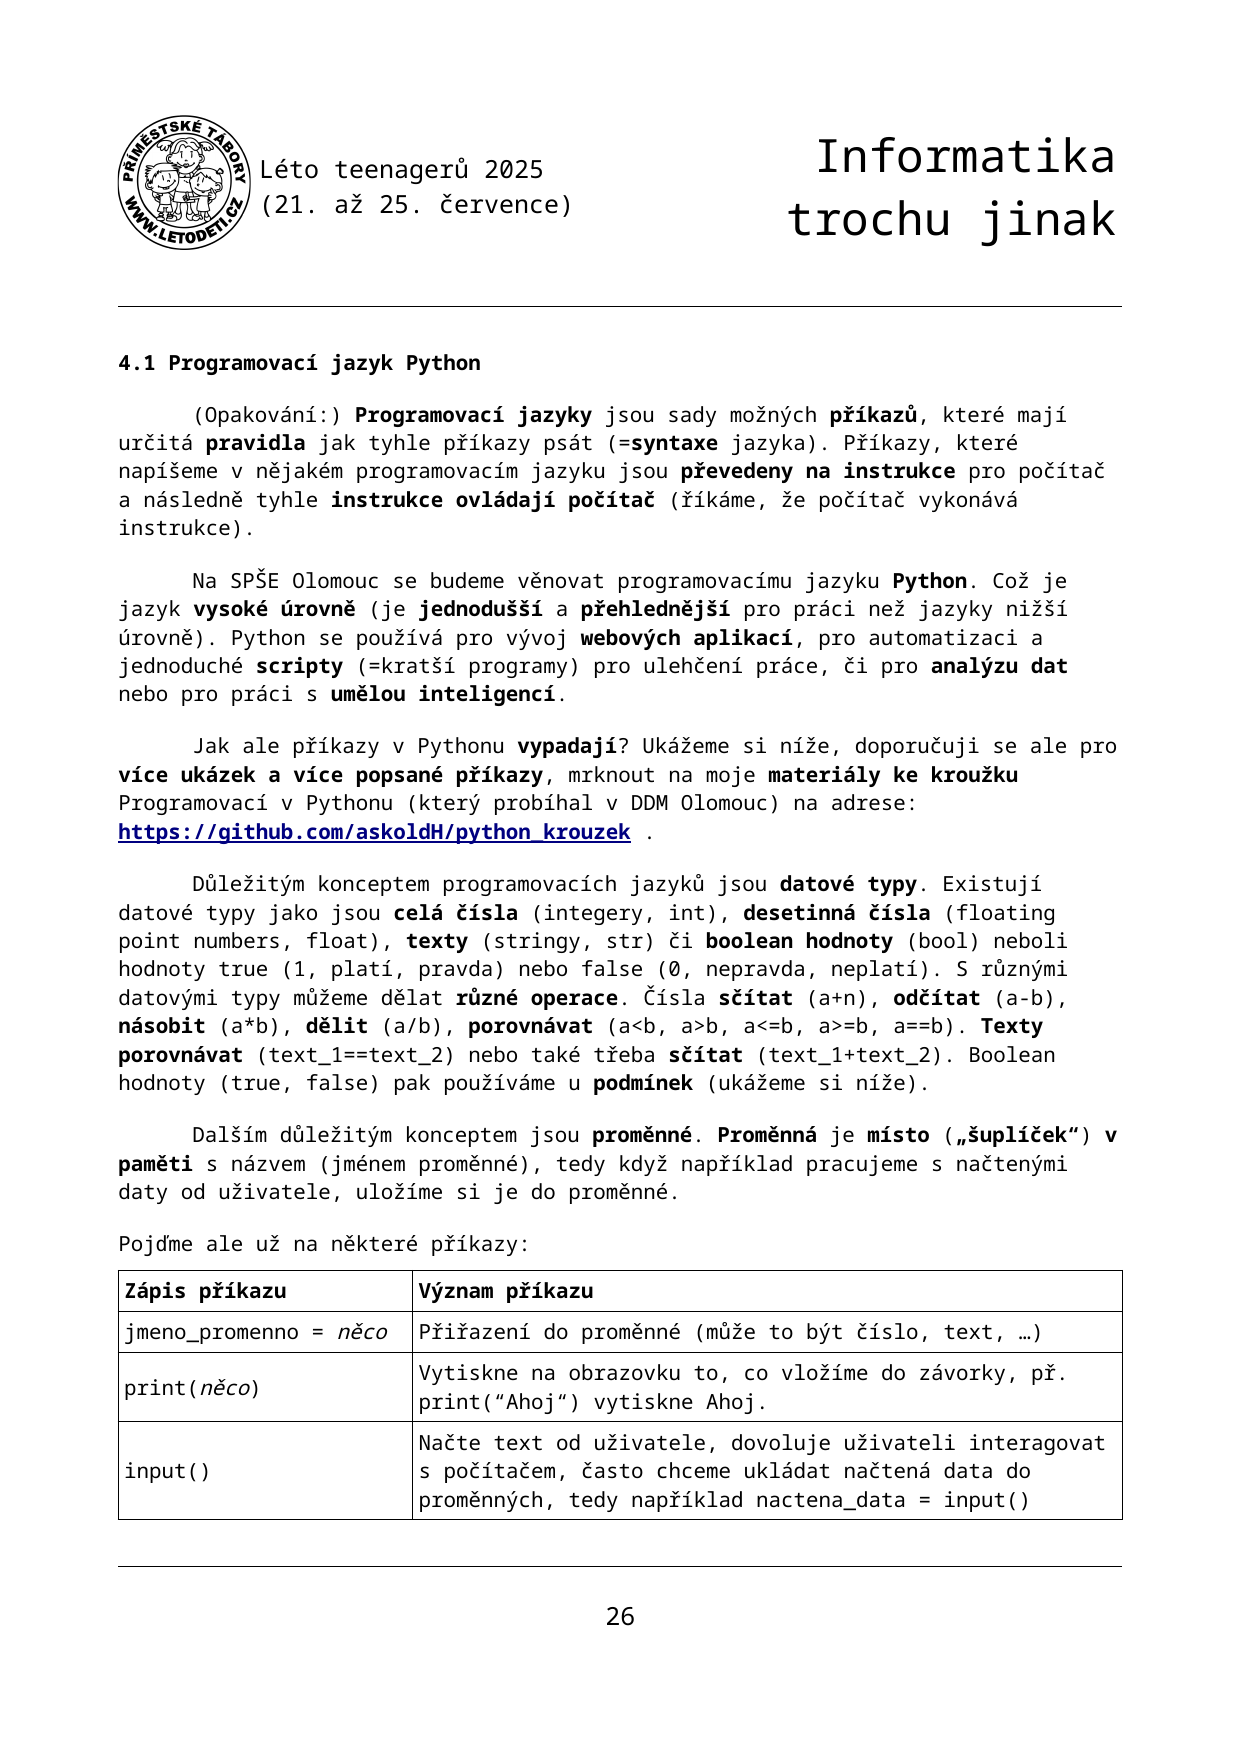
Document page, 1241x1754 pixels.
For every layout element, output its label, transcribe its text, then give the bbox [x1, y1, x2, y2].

text Na SPŠE Olomouc se budeme věnovat programovacímu jazyku Python. Což je jazyk vysoké úrovně (je jednodušší a přehlednější pro práci než jazyky nižší úrovně). Python se používá pro vývoj webových aplikací, pro automatizaci a jednoduché scripty (=kratší programy) pro ulehčení práce, či pro analýzu dat nebo pro práci s umělou inteligencí. [118, 566, 1122, 708]
picture [117, 114, 251, 250]
text Dalším důležitým konceptem jsou proměnné. Proměnná je místo („šuplíček“) v paměti s názvem (jménem proměnné), tedy když například pracujeme s načtenými daty od uživatele, uložíme si je do proměnné. [118, 1120, 1122, 1206]
text (Opakování:) Programovací jazyky jsou sady možných příkazů, které mají určitá pravidla jak tyhle příkazy psát (=syntaxe jazyka). Příkazy, které napíšeme v nějakém programovacím jazyku jsou převedeny na instrukce pro počítač a následně tyhle instrukce ovládají počítač (říkáme, že počítač vykonává instrukce). [118, 400, 1122, 542]
table_cell Přiřazení do proměnné (může to být číslo, text, …) [413, 1312, 1122, 1352]
table_cell Vytiskne na obrazovku to, co vložíme do závorky, př. print(“Ahoj“) vytiskne Ahoj. [413, 1353, 1122, 1421]
table_cell Načte text od uživatele, dovoluje uživateli interagovat s počítačem, často chceme ukládat načtená data do proměnných, tedy například nactena_data = input() [413, 1422, 1122, 1519]
table_header Zápis příkazu [119, 1271, 412, 1311]
table_cell input() [119, 1422, 412, 1519]
text Pojďme ale už na některé příkazy: [118, 1229, 1122, 1258]
text 4.1 Programovací jazyk Python [118, 348, 1122, 376]
text Důležitým konceptem programovacích jazyků jsou datové typy. Existují datové typy jako jsou celá čísla (integery, int), desetinná čísla (floating point numbers, float), texty (stringy, str) či boolean hodnoty (bool) neboli hodnoty true (1, platí, pravda) nebo false (0, nepravda, neplatí). S různými datovými typy můžeme dělat různé operace. Čísla sčítat (a+n), odčítat (a-b), násobit (a*b), dělit (a/b), porovnávat (a<b, a>b, a<=b, a>=b, a==b). Texty porovnávat (text_1==text_2) nebo také třeba sčítat (text_1+text_2). Boolean hodnoty (true, false) pak používáme u podmínek (ukážeme si níže). [118, 869, 1122, 1097]
text Jak ale příkazy v Pythonu vypadají? Ukážeme si níže, doporučuji se ale pro více ukázek a více popsané příkazy, mrknout na moje materiály ke kroužku Programovací v Pythonu (který probíhal v DDM Olomouc) na adrese: https://github.com/askoldH/python_krouzek . [118, 732, 1122, 845]
table_cell jmeno_promenno = něco [119, 1312, 412, 1352]
table_cell print(něco) [119, 1353, 412, 1421]
table_header Význam příkazu [413, 1271, 1122, 1311]
